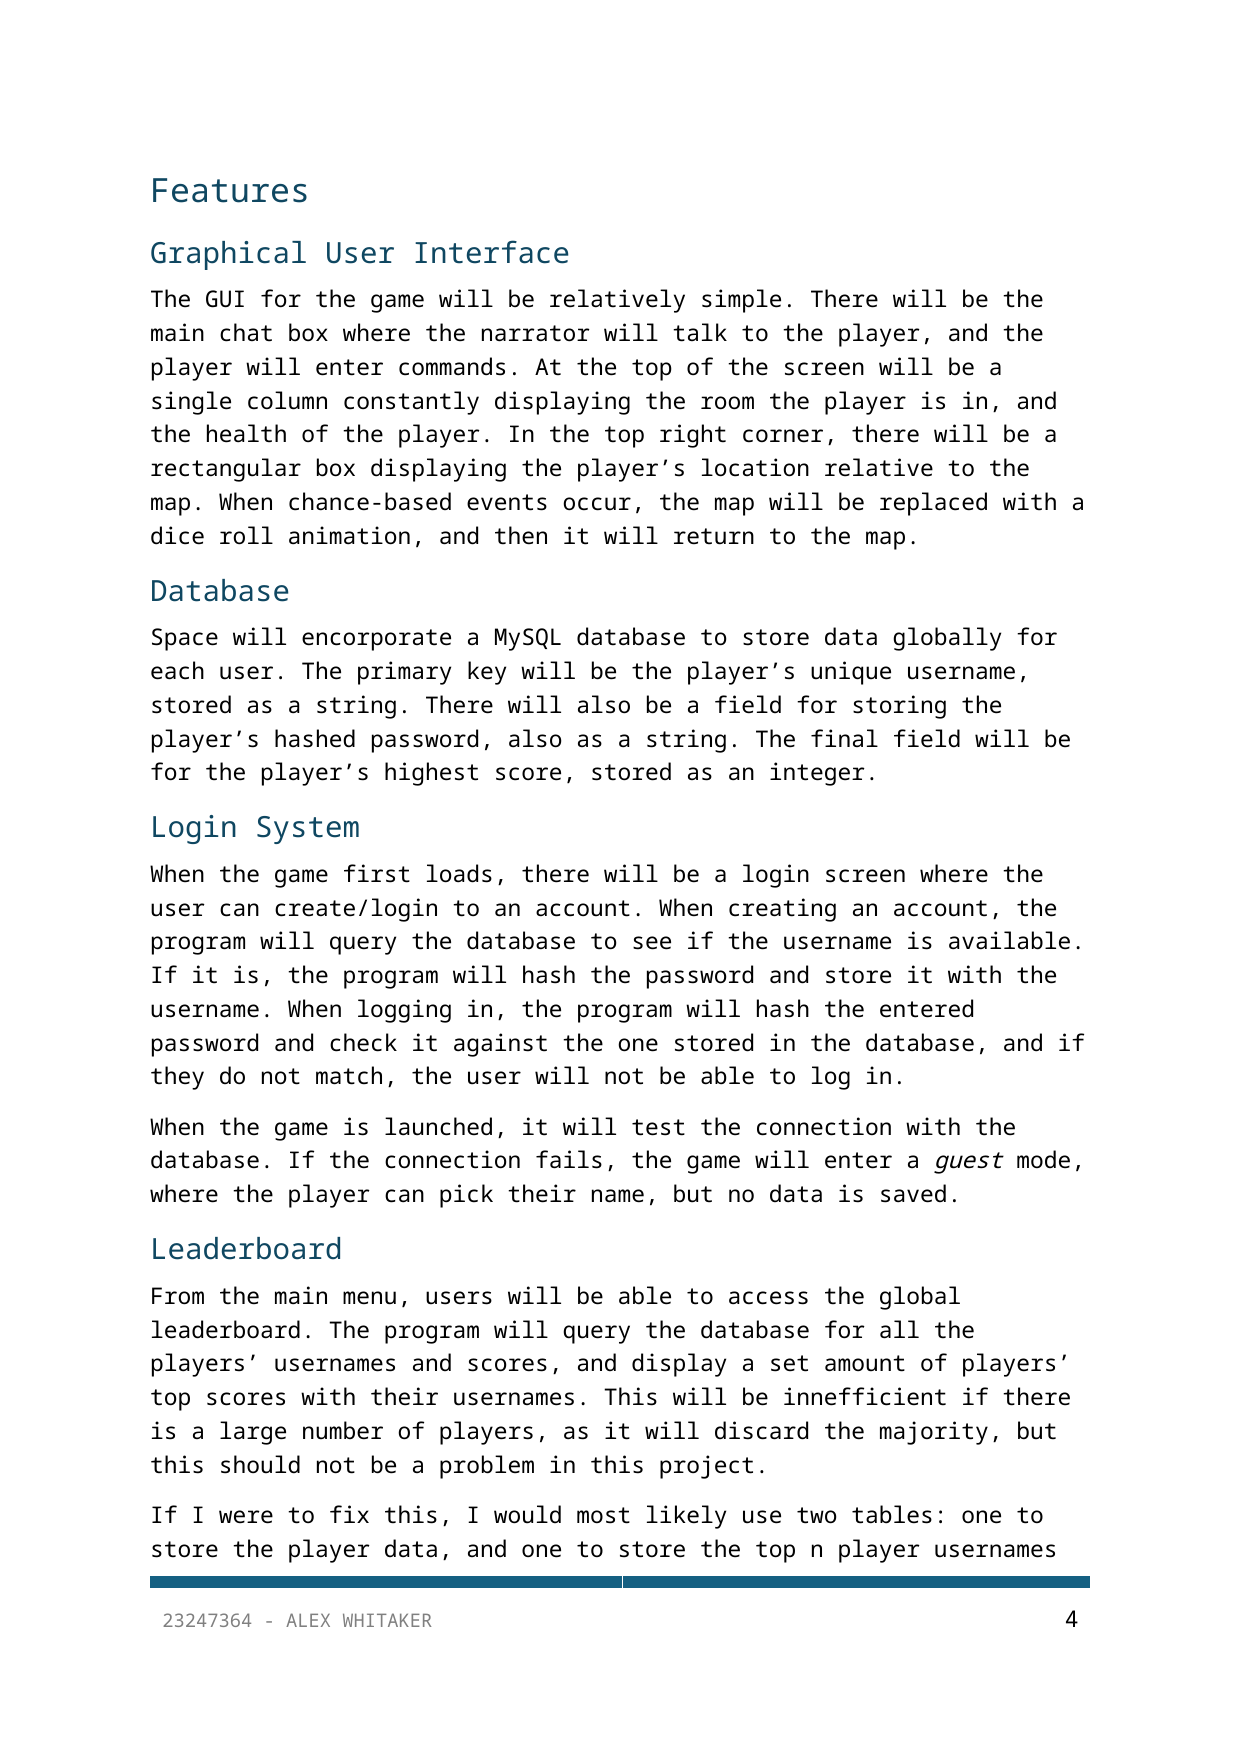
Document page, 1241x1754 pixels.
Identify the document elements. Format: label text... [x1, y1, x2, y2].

text From the main menu, users will be able to access the global leaderboard. The program will query the database for all the players’ usernames and scores, and display a set amount of players’ top scores with their usernames. This will be innefficient if there is a large number of players, as it will discard the majority, but this should not be a problem in this project. [150, 1280, 1090, 1480]
subtitle Login System [150, 807, 1090, 846]
subtitle Features [150, 167, 1090, 212]
subtitle Leaderboard [150, 1229, 1090, 1268]
text When the game is launched, it will test the connection with the database. If the connection fails, the game will enter a guest mode, where the player can pick their name, but no data is saved. [150, 1111, 1090, 1209]
text Space will encorporate a MySQL database to store data globally for each user. The primary key will be the player’s unique username, stored as a string. There will also be a field for storing the player’s hashed password, also as a string. The final field will be for the player’s highest score, stored as an integer. [150, 621, 1090, 787]
text If I were to fix this, I would most likely use two tables: one to store the player data, and one to store the top n player usernames [150, 1499, 1090, 1564]
text When the game first loads, there will be a login screen where the user can create/login to an account. When creating an account, the program will query the database to see if the username is available. If it is, the program will hash the password and store it with the username. When logging in, the program will hash the entered password and check it against the one stored in the database, and if they do not match, the user will not be able to log in. [150, 858, 1090, 1092]
subtitle Database [150, 570, 1090, 610]
subtitle Graphical User Interface [150, 232, 1090, 272]
text The GUI for the game will be relatively simple. There will be the main chat box where the narrator will talk to the player, and the player will enter commands. At the top of the screen will be a single column constantly displaying the room the player is in, and the health of the player. In the top right corner, there will be a rectangular box displaying the player’s location relative to the map. When chance-based events occur, the map will be replaced with a dice roll animation, and then it will return to the map. [150, 283, 1090, 551]
